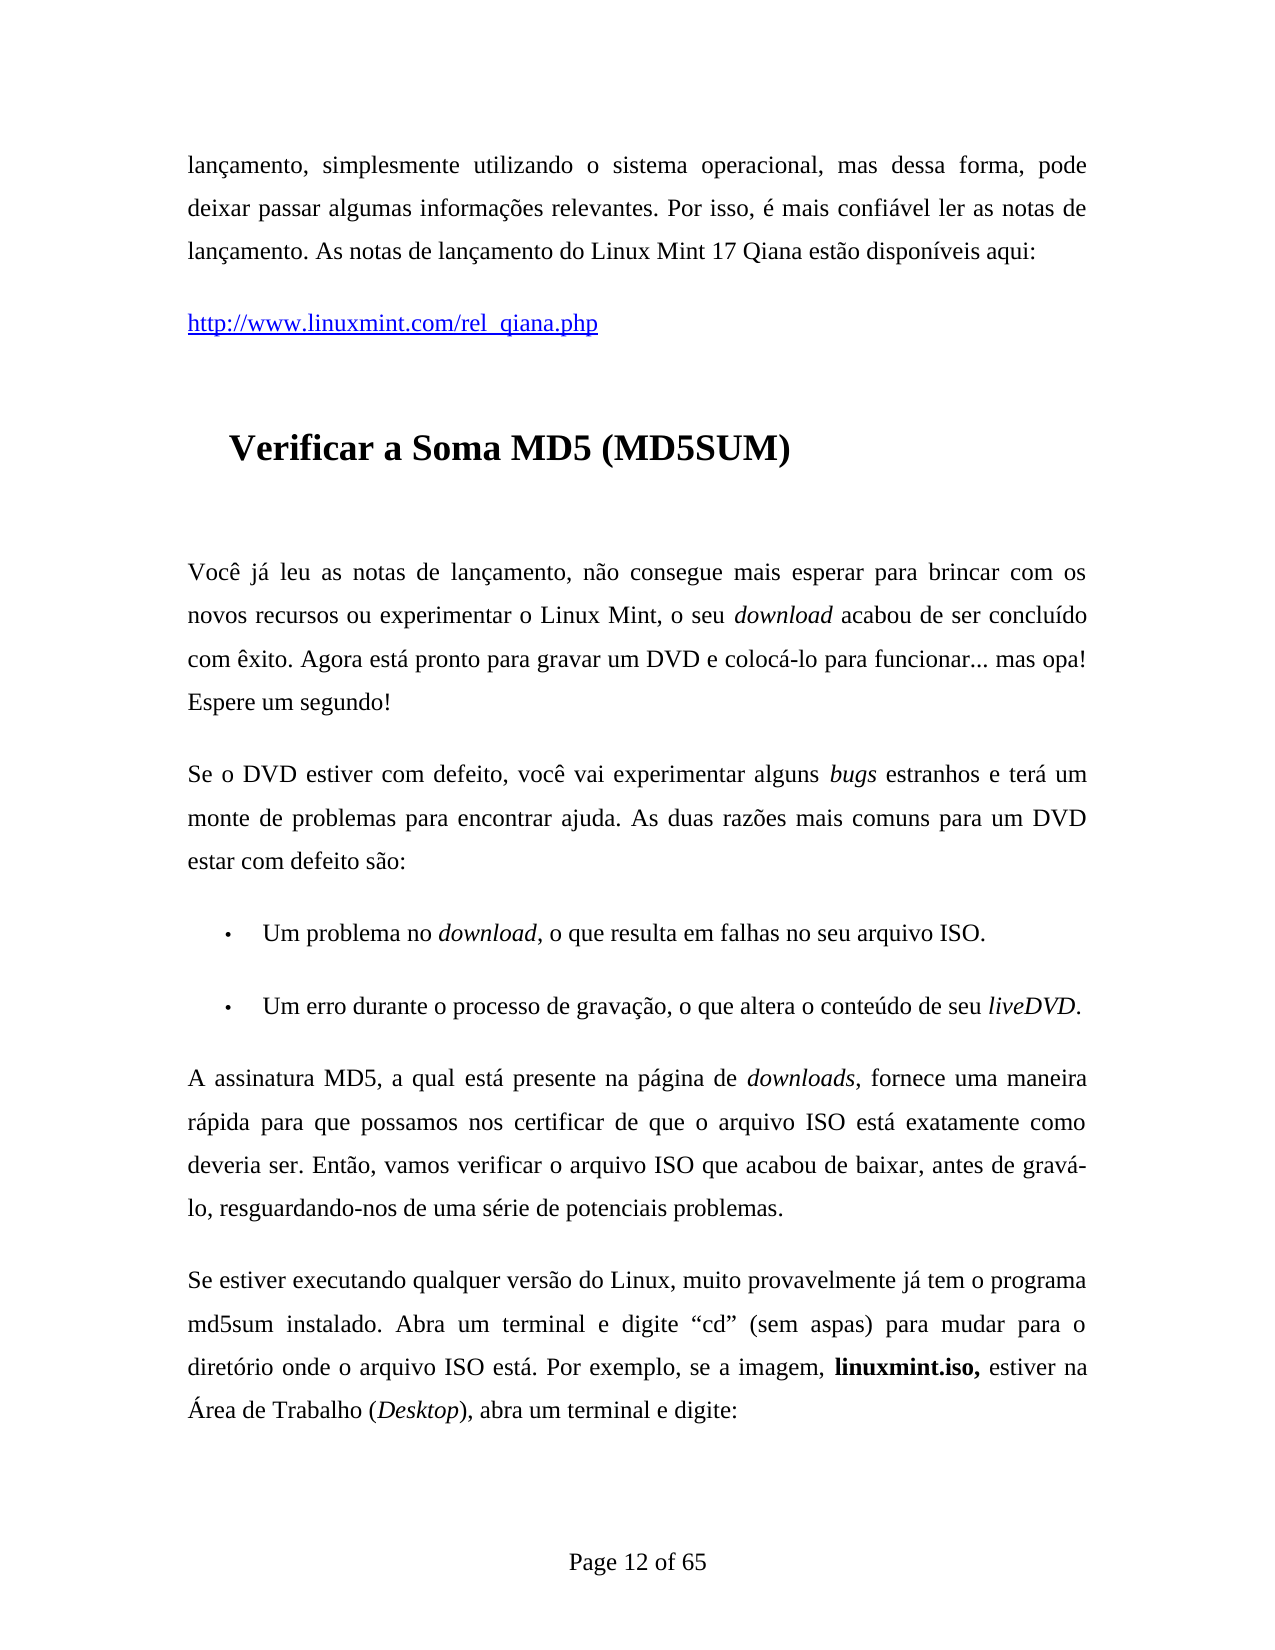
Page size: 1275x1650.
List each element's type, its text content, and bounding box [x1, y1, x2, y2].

list Um erro durante o processo de gravação, o que altera o conteúdo de seu liveDVD. [225, 991, 1087, 1020]
text lançamento, simplesmente utilizando o sistema operacional, mas dessa forma, pode deixar passar algumas informações relevantes. Por isso, é mais confiável ler as notas de lançamento. As notas de lançamento do Linux Mint 17 Qiana estão disponíveis aqui: [187, 150, 1087, 265]
text Você já leu as notas de lançamento, não consegue mais esperar para brincar com os novos recursos ou experimentar o Linux Mint, o seu download acabou de ser concluído com êxito. Agora está pronto para gravar um DVD e colocá-lo para funcionar... mas opa! Espere um segundo! [187, 557, 1087, 716]
text Se estiver executando qualquer versão do Linux, muito provavelmente já tem o programa md5sum instalado. Abra um terminal e digite “cd” (sem aspas) para mudar para o diretório onde o arquivo ISO está. Por exemplo, se a imagem, linuxmint.iso, estiver na Área de Trabalho (Desktop), abra um terminal e digite: [187, 1266, 1087, 1424]
text A assinatura MD5, a qual está presente na página de downloads, fornece uma maneira rápida para que possamos nos certificar de que o arquivo ISO está exatamente como deveria ser. Então, vamos verificar o arquivo ISO que acabou de baixar, antes de gravá-lo, resguardando-nos de uma série de potenciais problemas. [187, 1063, 1087, 1222]
subtitle Verificar a Soma MD5 (MD5SUM) [187, 426, 1087, 469]
text Se o DVD estiver com defeito, você vai experimentar alguns bugs estranhos e terá um monte de problemas para encontrar ajuda. As duas razões mais comuns para um DVD estar com defeito são: [187, 759, 1087, 874]
list Um problema no download, o que resulta em falhas no seu arquivo ISO. [225, 918, 1087, 947]
text http://www.linuxmint.com/rel_qiana.php [187, 308, 1087, 337]
